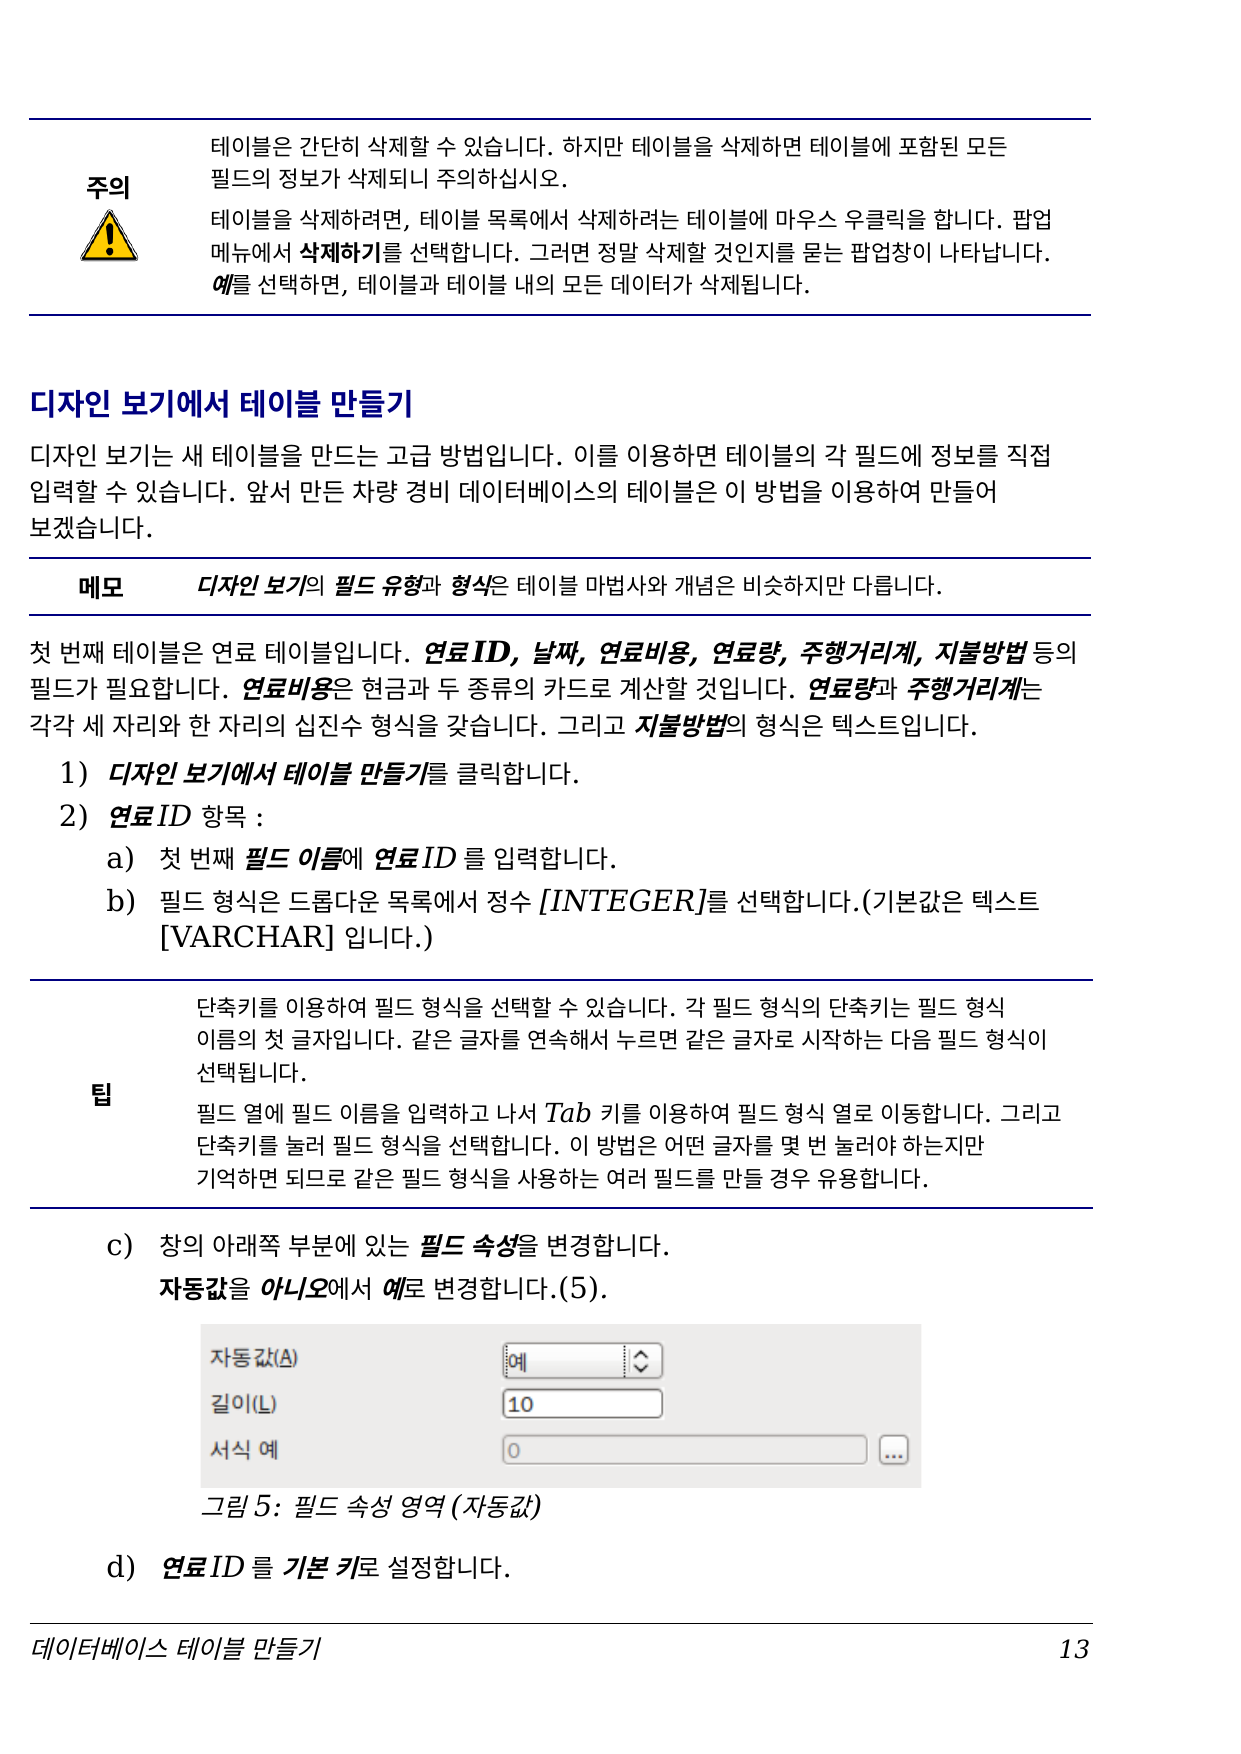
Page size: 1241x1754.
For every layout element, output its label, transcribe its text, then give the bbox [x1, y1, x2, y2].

table_header 테이블은 간단히 삭제할 수 있습니다. 하지만 테이블을 삭제하면 테이블에 포함된 모든 필드의 정보가 삭제되니 주의하십시오. 테이블을 삭제하려면, 테이블 목록에서 삭제하려는 테이블에 마우스 우클릭을 합니다. 팝업 메뉴에서 삭제하기를 선택합니다. 그러면 정말 삭제할 것인지를 묻는 팝업창이 나타납니다. 예를 선택하면, 테이블과 테이블 내의 모든 데이터가 삭제됩니다. [189, 120, 1091, 313]
subtitle 디자인 보기에서 테이블 만들기 [29, 380, 1093, 423]
list 디자인 보기에서 테이블 만들기를 클릭합니다. [88, 755, 1093, 791]
table_header 팁 [30, 981, 174, 1207]
table_header 단축키를 이용하여 필드 형식을 선택할 수 있습니다. 각 필드 형식의 단축키는 필드 형식 이름의 첫 글자입니다. 같은 글자를 연속해서 누르면 같은 글자로 시작하는 다음 필드 형식이 선택됩니다. 필드 열에 필드 이름을 입력하고 나서 Tab 키를 이용하여 필드 형식 열로 이동합니다. 그리고 단축키를 눌러 필드 형식을 선택합니다. 이 방법은 어떤 글자를 몇 번 눌러야 하는지만 기억하면 되므로 같은 필드 형식을 사용하는 여러 필드를 만들 경우 유용합니다. [175, 981, 1093, 1207]
list 자동값을 아니오에서 예로 변경합니다.(그림 5). [159, 1269, 1093, 1305]
table_header 주의 [29, 120, 189, 313]
text 그림 5: 필드 속성 영역 (자동값) [201, 1488, 922, 1524]
table_header 디자인 보기의 필드 유형과 형식은 테이블 마법사와 개념은 비슷하지만 다릅니다. [174, 559, 1091, 614]
list 창의 아래쪽 부분에 있는 필드 속성을 변경합니다. [106, 1227, 1093, 1263]
list 연료ID 항목 : [88, 797, 1093, 834]
list 필드 형식은 드롭다운 목록에서 정수 [INTEGER]를 선택합니다.(기본값은 텍스트[VARCHAR] 입니다.) [106, 882, 1093, 955]
list 첫 번째 필드 이름에 연료ID를 입력합니다. [106, 840, 1093, 876]
list 연료ID를 기본 키로 설정합니다. [106, 1548, 1093, 1584]
picture [200, 1324, 922, 1488]
text 디자인 보기는 새 테이블을 만드는 고급 방법입니다. 이를 이용하면 테이블의 각 필드에 정보를 직접 입력할 수 있습니다. 앞서 만든 차량 경비 데이터베이스의 테이블은 이 방법을 이용하여 만들어 보겠습니다. [29, 436, 1093, 545]
picture [76, 205, 142, 265]
table_header 메모 [29, 559, 174, 614]
text 첫 번째 테이블은 연료 테이블입니다. 연료ID, 날짜, 연료비용, 연료량, 주행거리계, 지불방법 등의 필드가 필요합니다. 연료비용은 현금과 두 종류의 카드로 계산할 것입니다. 연료량과 주행거리계는 각각 세 자리와 한 자리의 십진수 형식을 갖습니다. 그리고 지불방법의 형식은 텍스트입니다. [29, 634, 1093, 742]
